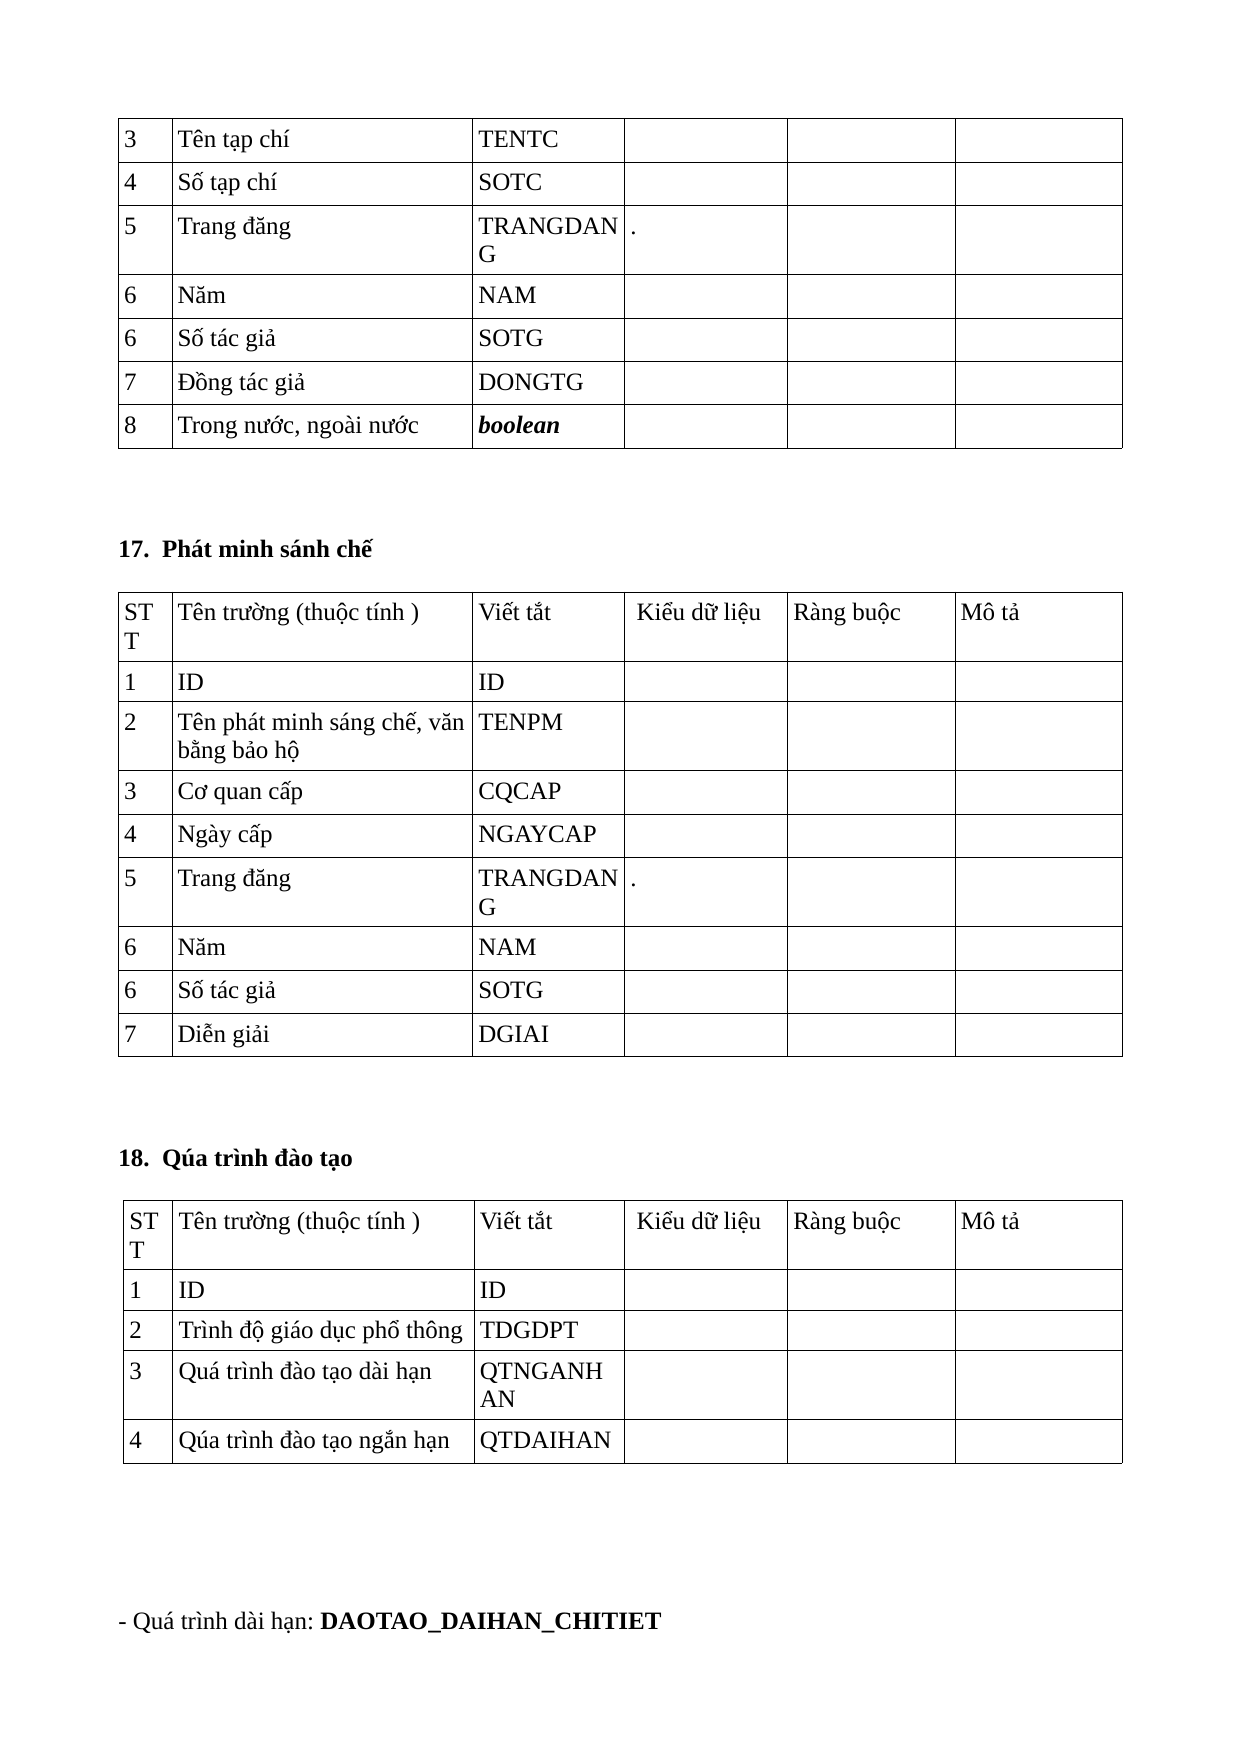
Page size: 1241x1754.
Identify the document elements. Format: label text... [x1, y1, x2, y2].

table_cell CQCAP [473, 771, 624, 813]
table_cell 4 [124, 1420, 172, 1462]
table_cell TDGDPT [475, 1311, 624, 1350]
table_cell [625, 163, 787, 205]
table_cell SOTC [473, 163, 624, 205]
table_cell [788, 319, 955, 361]
table_cell ID [173, 662, 472, 701]
table_header Tên trường (thuộc tính ) [173, 1201, 474, 1269]
table_cell [788, 206, 955, 274]
table_cell SOTG [473, 319, 624, 361]
table_cell [788, 702, 955, 770]
table_header Viết tắt [475, 1201, 624, 1269]
table_cell SOTG [473, 971, 624, 1013]
table_cell [956, 319, 1122, 361]
table_cell [625, 319, 787, 361]
table_cell [788, 1014, 955, 1056]
table_cell TRANGDANG [473, 858, 624, 926]
table_cell Cơ quan cấp [173, 771, 472, 813]
table_cell . [625, 858, 787, 926]
table_cell DONGTG [473, 362, 624, 404]
table_cell NGAYCAP [473, 815, 624, 857]
table_cell NAM [473, 927, 624, 969]
table_cell 6 [119, 319, 172, 361]
table_cell Tên tạp chí [173, 119, 472, 162]
table_cell 5 [119, 858, 172, 926]
table_cell [625, 1311, 787, 1350]
table_cell [625, 405, 787, 448]
table_cell 1 [119, 662, 172, 701]
table_cell [956, 206, 1122, 274]
table_cell [956, 275, 1122, 317]
table_header Ràng buộc [788, 1201, 955, 1269]
table_header Kiểu dữ liệu [625, 1201, 787, 1269]
table_cell 3 [124, 1351, 172, 1419]
table_header Mô tả [956, 1201, 1122, 1269]
table_cell Tên phát minh sáng chế, văn bằng bảo hộ [173, 702, 472, 770]
table_header Kiểu dữ liệu [625, 593, 787, 661]
table_cell [788, 971, 955, 1013]
table_header Mô tả [956, 593, 1122, 661]
table_cell Năm [173, 927, 472, 969]
table_cell [788, 815, 955, 857]
table_cell [788, 927, 955, 969]
table_cell Quá trình đào tạo dài hạn [173, 1351, 474, 1419]
table_cell ID [173, 1270, 474, 1309]
table_cell 3 [119, 771, 172, 813]
table_cell boolean [473, 405, 624, 448]
table_cell [625, 119, 787, 162]
table_cell [956, 405, 1122, 448]
table_cell [956, 1311, 1122, 1350]
table_cell Trang đăng [173, 858, 472, 926]
table_cell [625, 275, 787, 317]
table_cell 2 [124, 1311, 172, 1350]
text 18. Qúa trình đào tạo [118, 1143, 1122, 1171]
table_header STT [119, 593, 172, 661]
table_cell Trang đăng [173, 206, 472, 274]
table_header STT [124, 1201, 172, 1269]
text - Quá trình dài hạn: DAOTAO_DAIHAN_CHITIET [118, 1606, 1122, 1635]
table_cell [956, 815, 1122, 857]
table_cell [625, 771, 787, 813]
table_cell 6 [119, 275, 172, 317]
table_cell [956, 702, 1122, 770]
table_cell Ngày cấp [173, 815, 472, 857]
table_cell 1 [124, 1270, 172, 1309]
table_cell [625, 1420, 787, 1462]
table_cell [788, 163, 955, 205]
table_cell 4 [119, 163, 172, 205]
table_cell [788, 858, 955, 926]
table_cell [788, 119, 955, 162]
table_cell [956, 771, 1122, 813]
table_cell [956, 163, 1122, 205]
table_cell TENPM [473, 702, 624, 770]
table_cell [625, 1270, 787, 1309]
table_cell [956, 119, 1122, 162]
table_cell Số tác giả [173, 319, 472, 361]
table_cell [788, 1420, 955, 1462]
table_cell [625, 662, 787, 701]
table_cell Trong nước, ngoài nước [173, 405, 472, 448]
table_cell [956, 362, 1122, 404]
table_cell [956, 971, 1122, 1013]
table_cell QTNGANHAN [475, 1351, 624, 1419]
table_cell [625, 815, 787, 857]
table_cell ID [475, 1270, 624, 1309]
table_cell 4 [119, 815, 172, 857]
table_cell [625, 702, 787, 770]
table_cell ID [473, 662, 624, 701]
table_cell TRANGDANG [473, 206, 624, 274]
table_cell 6 [119, 927, 172, 969]
table_header Tên trường (thuộc tính ) [173, 593, 472, 661]
table_cell [788, 1311, 955, 1350]
table_cell Số tác giả [173, 971, 472, 1013]
table_cell Số tạp chí [173, 163, 472, 205]
table_cell 3 [119, 119, 172, 162]
table_cell 8 [119, 405, 172, 448]
table_cell [625, 362, 787, 404]
table_cell [788, 275, 955, 317]
table_cell DGIAI [473, 1014, 624, 1056]
table_cell [625, 927, 787, 969]
table_cell TENTC [473, 119, 624, 162]
table_cell [956, 1270, 1122, 1309]
table_cell Đồng tác giả [173, 362, 472, 404]
table_cell [788, 362, 955, 404]
table_cell [788, 1270, 955, 1309]
table_cell NAM [473, 275, 624, 317]
table_cell Diễn giải [173, 1014, 472, 1056]
table_cell 5 [119, 206, 172, 274]
table_cell 2 [119, 702, 172, 770]
table_cell 6 [119, 971, 172, 1013]
table_cell [625, 1014, 787, 1056]
table_cell [788, 405, 955, 448]
table_cell [956, 927, 1122, 969]
table_cell Năm [173, 275, 472, 317]
table_cell [788, 1351, 955, 1419]
table_cell [625, 1351, 787, 1419]
table_cell 7 [119, 1014, 172, 1056]
table_header Viết tắt [473, 593, 624, 661]
table_cell [625, 971, 787, 1013]
table_cell [956, 1420, 1122, 1462]
table_cell [956, 858, 1122, 926]
table_cell [788, 662, 955, 701]
text 17. Phát minh sánh chế [118, 534, 1122, 563]
table_cell QTDAIHAN [475, 1420, 624, 1462]
table_cell [956, 1014, 1122, 1056]
table_cell [956, 662, 1122, 701]
table_cell Trình độ giáo dục phổ thông [173, 1311, 474, 1350]
table_header Ràng buộc [788, 593, 955, 661]
table_cell [956, 1351, 1122, 1419]
table_cell [788, 771, 955, 813]
table_cell 7 [119, 362, 172, 404]
table_cell Qúa trình đào tạo ngắn hạn [173, 1420, 474, 1462]
table_cell . [625, 206, 787, 274]
